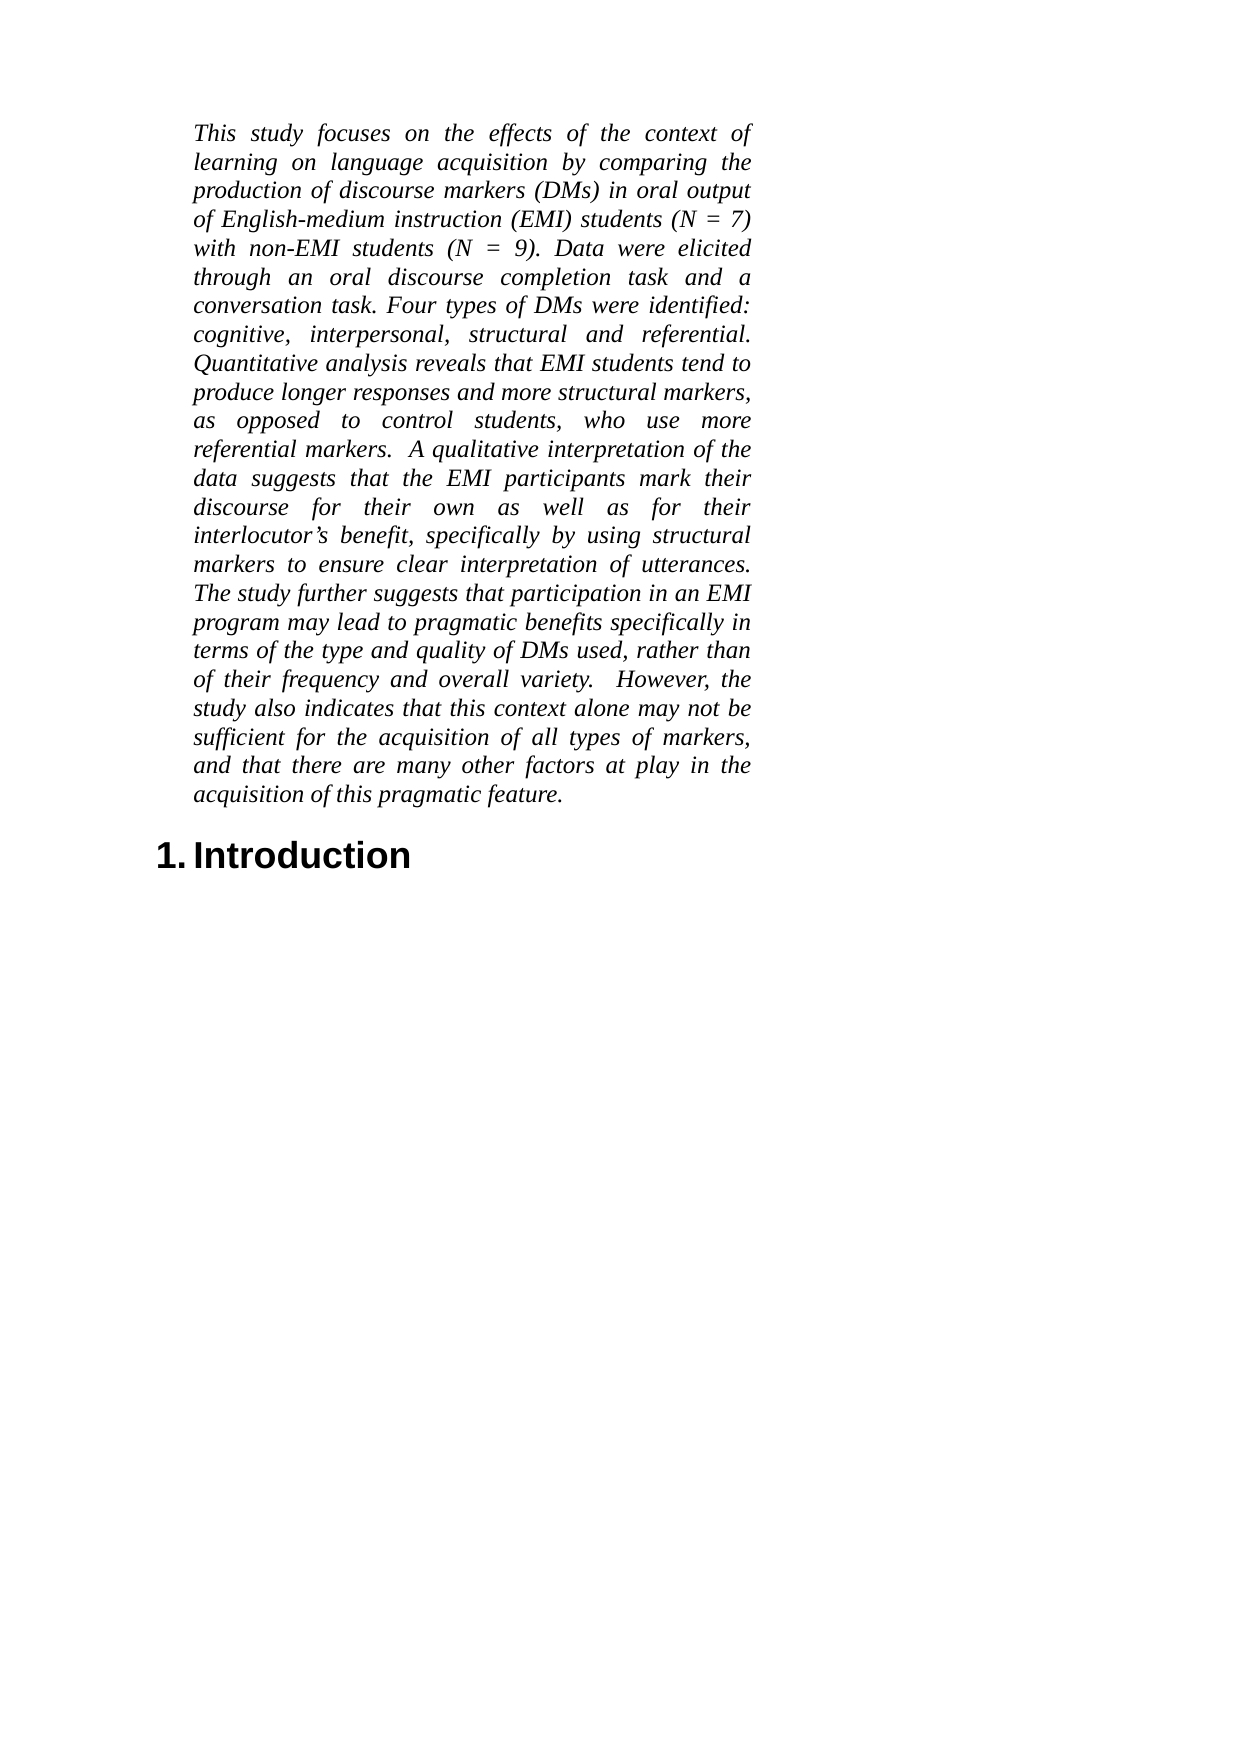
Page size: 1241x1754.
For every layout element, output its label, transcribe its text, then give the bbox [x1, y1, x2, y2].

list Introduction [156, 833, 827, 876]
text This study focuses on the effects of the context of learning on language acquisition by comparing the production of discourse markers (DMs) in oral output of English-medium instruction (EMI) students (N = 7) with non-EMI students (N = 9). Data were elicited through an oral discourse completion task and a conversation task. Four types of DMs were identified: cognitive, interpersonal, structural and referential. Quantitative analysis reveals that EMI students tend to produce longer responses and more structural markers, as opposed to control students, who use more referential markers. A qualitative interpretation of the data suggests that the EMI participants mark their discourse for their own as well as for their interlocutor’s benefit, specifically by using structural markers to ensure clear interpretation of utterances. The study further suggests that participation in an EMI program may lead to pragmatic benefits specifically in terms of the type and quality of DMs used, rather than of their frequency and overall variety. However, the study also indicates that this context alone may not be sufficient for the acquisition of all types of markers, and that there are many other factors at play in the acquisition of this pragmatic feature. [193, 118, 752, 808]
